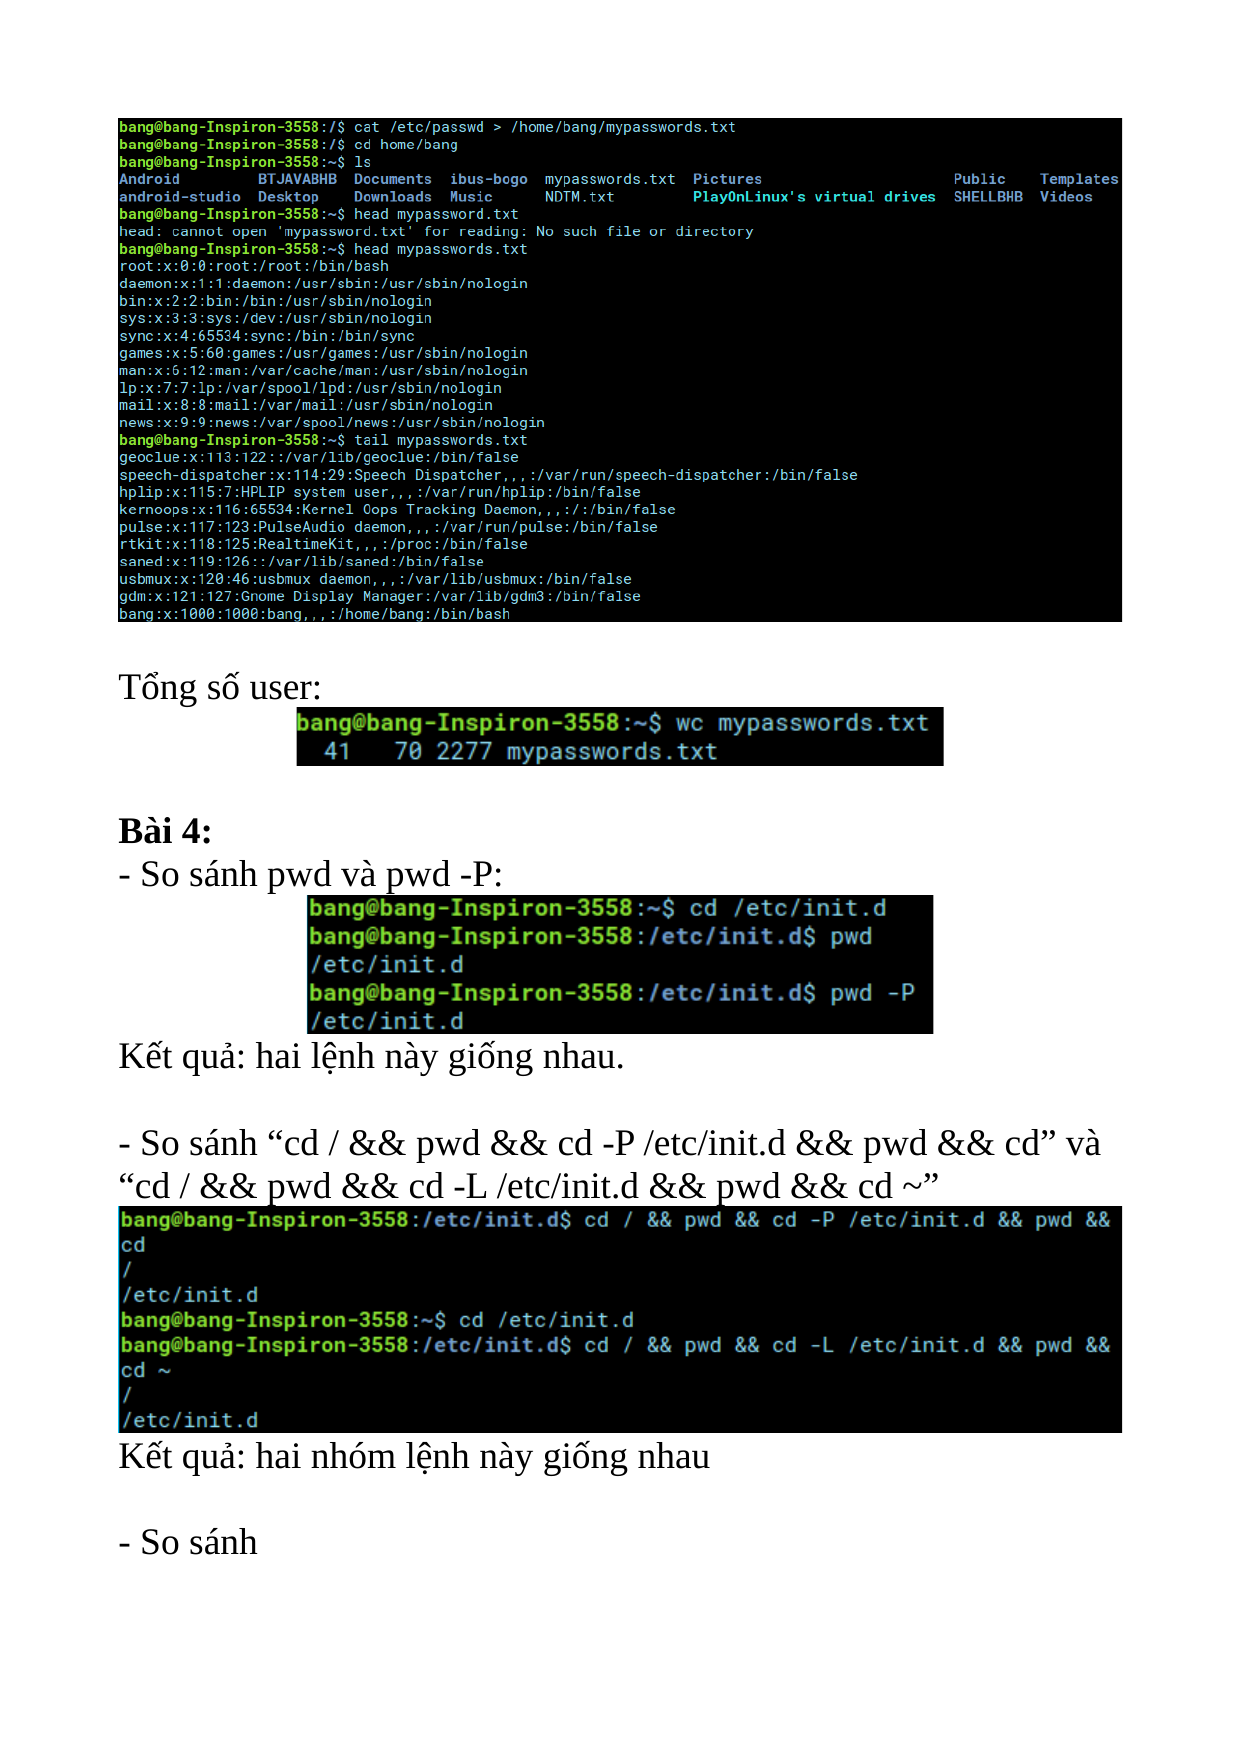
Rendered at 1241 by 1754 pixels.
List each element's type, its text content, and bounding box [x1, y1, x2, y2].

text - So sánh [118, 1519, 1122, 1562]
picture [118, 118, 1123, 622]
picture [296, 707, 944, 766]
text Kết quả: hai nhóm lệnh này giống nhau [118, 1433, 1122, 1476]
picture [309, 895, 934, 1034]
text Kết quả: hai lệnh này giống nhau. [118, 895, 1122, 1077]
text Tổng số user: [118, 664, 1122, 708]
text - So sánh pwd và pwd -P: [118, 852, 1122, 895]
text Bài 4: [118, 809, 1122, 852]
picture [121, 1206, 1123, 1433]
text - So sánh “cd / && pwd && cd -P /etc/init.d && pwd && cd” và “cd / && pwd && cd -L /etc/init.d && pwd && cd ~” [118, 1120, 1122, 1206]
